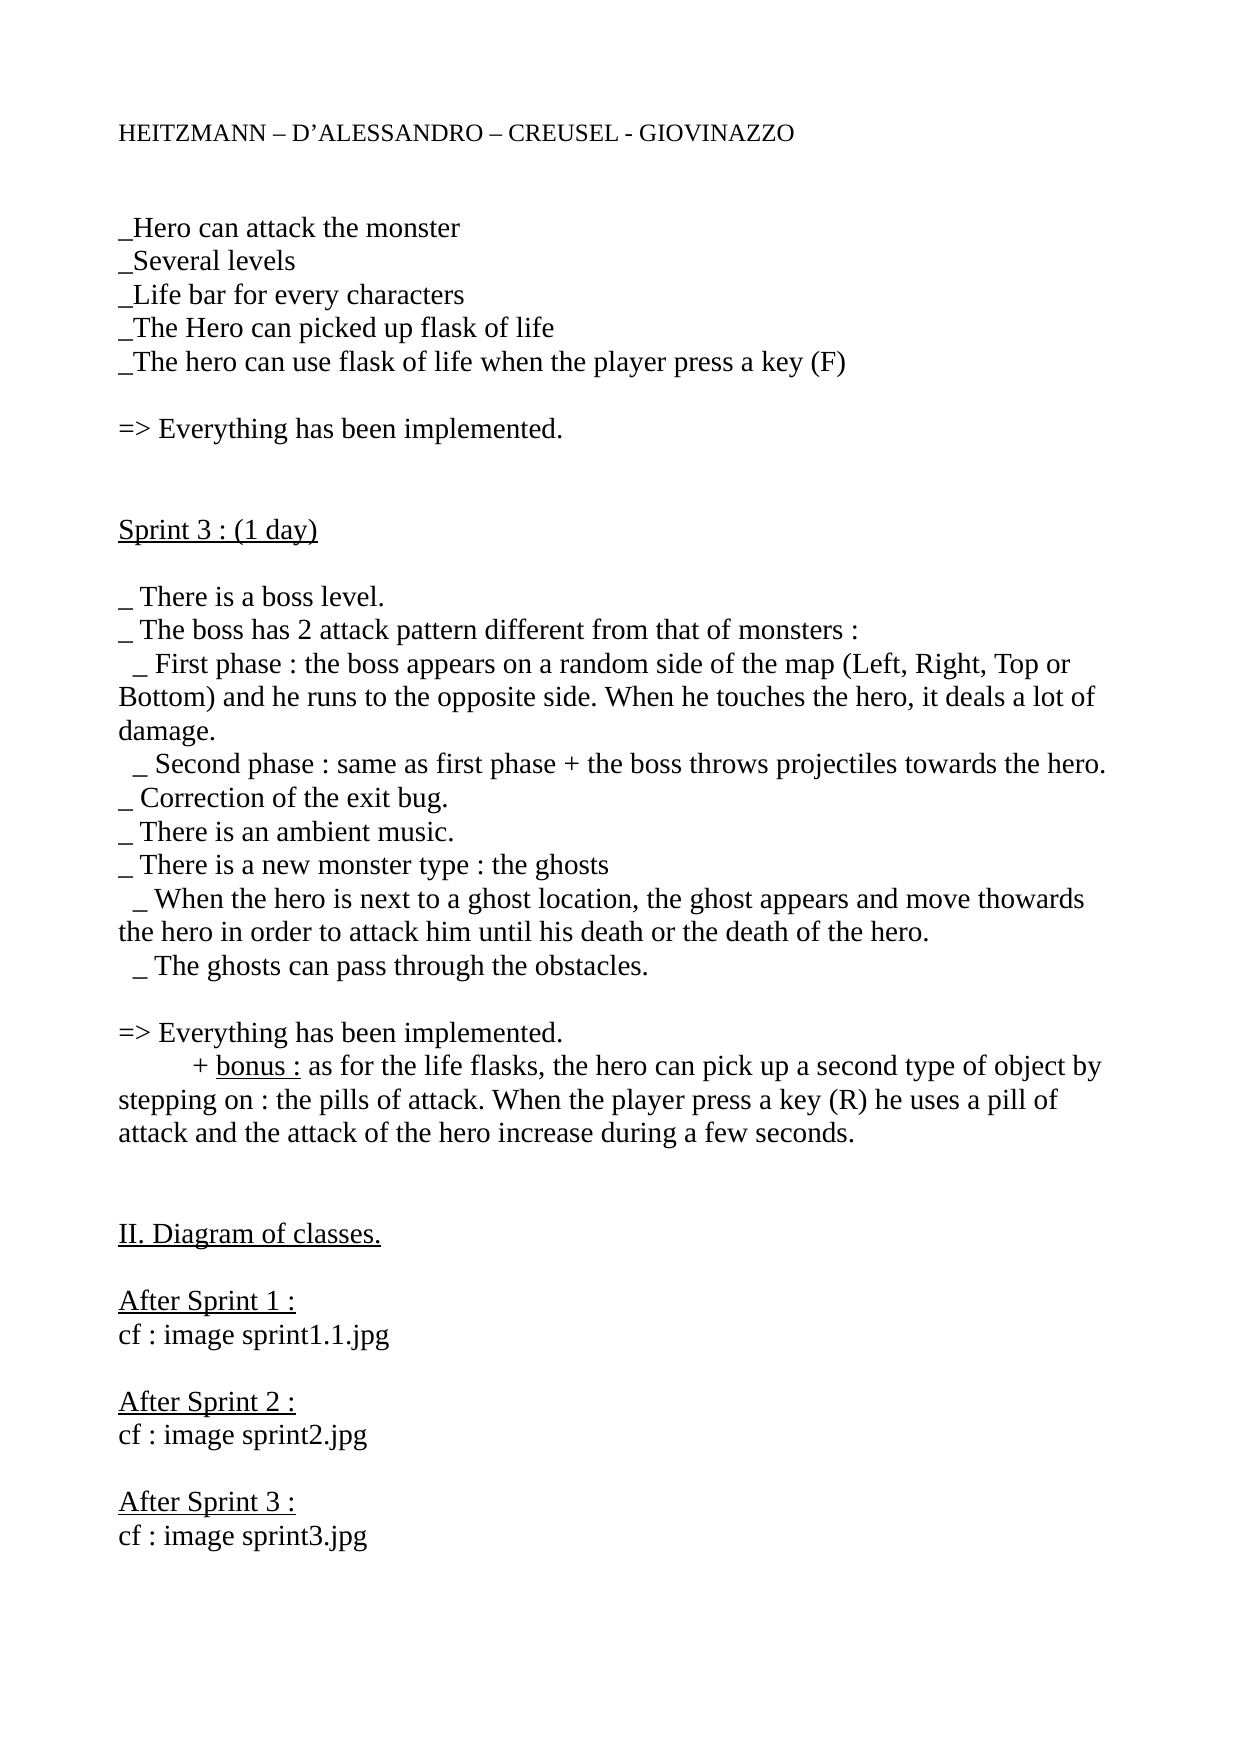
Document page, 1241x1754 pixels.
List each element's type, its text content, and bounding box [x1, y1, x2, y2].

text II. Diagram of classes. [118, 1216, 1122, 1250]
text _The Hero can picked up flask of life [118, 311, 1122, 344]
text After Sprint 3 : [118, 1484, 1122, 1518]
text cf : image sprint2.jpg [118, 1417, 1122, 1451]
text _ The boss has 2 attack pattern different from that of monsters : [118, 612, 1122, 646]
text Sprint 3 : (1 day) [118, 512, 1122, 545]
text _Several levels [118, 243, 1122, 277]
text + bonus : as for the life flasks, the hero can pick up a second type of object by stepping on : the pills of attack. When the player press a key (R) he uses a pill of attack and the attack of the hero increase during a few seconds. [118, 1048, 1122, 1149]
text _ There is a boss level. [118, 579, 1122, 612]
text After Sprint 2 : [118, 1384, 1122, 1417]
text _Life bar for every characters [118, 277, 1122, 311]
text _ First phase : the boss appears on a random side of the map (Left, Right, Top or Bottom) and he runs to the opposite side. When he touches the hero, it deals a lot of damage. [118, 646, 1122, 747]
text _The hero can use flask of life when the player press a key (F) [118, 344, 1122, 378]
text => Everything has been implemented. [118, 411, 1122, 445]
text cf : image sprint1.1.jpg [118, 1317, 1122, 1350]
text _ There is an ambient music. [118, 814, 1122, 847]
text _ Second phase : same as first phase + the boss throws projectiles towards the hero. [118, 747, 1122, 780]
text _ There is a new monster type : the ghosts [118, 847, 1122, 881]
text _ When the hero is next to a ghost location, the ghost appears and move thowards the hero in order to attack him until his death or the death of the hero. [118, 881, 1122, 948]
text _Hero can attack the monster [118, 210, 1122, 243]
text => Everything has been implemented. [118, 1015, 1122, 1048]
text _ The ghosts can pass through the obstacles. [118, 948, 1122, 981]
text cf : image sprint3.jpg [118, 1518, 1122, 1552]
text _ Correction of the exit bug. [118, 780, 1122, 814]
text After Sprint 1 : [118, 1283, 1122, 1317]
